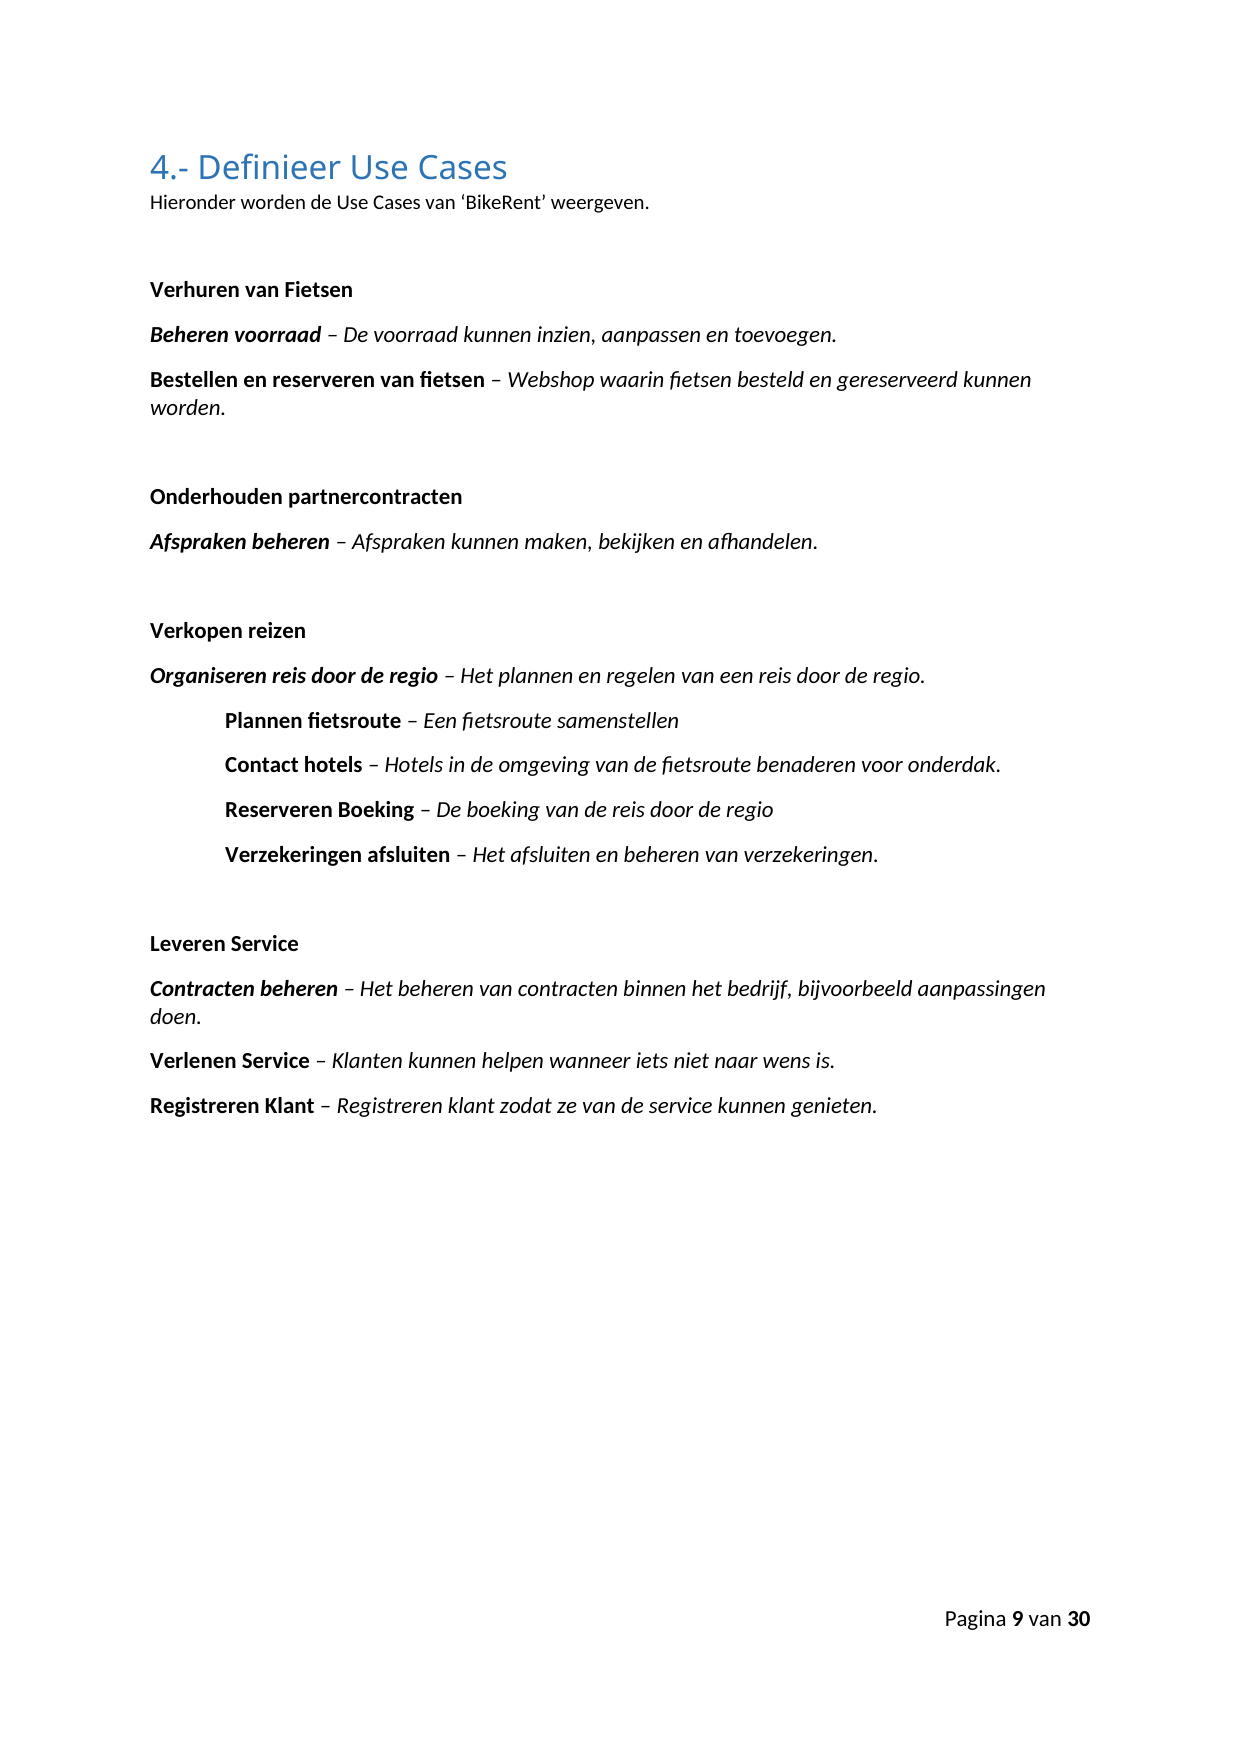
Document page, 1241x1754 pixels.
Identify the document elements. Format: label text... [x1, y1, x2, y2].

text Leveren Service [150, 929, 1090, 957]
text Hieronder worden de Use Cases van ‘BikeRent’ weergeven. [150, 189, 1090, 214]
subtitle 4.- Definieer Use Cases [150, 143, 1090, 189]
text Onderhouden partnercontracten [150, 482, 1090, 510]
text Contracten beheren – Het beheren van contracten binnen het bedrijf, bijvoorbeeld aanpassingen doen. [150, 974, 1090, 1030]
text Organiseren reis door de regio – Het plannen en regelen van een reis door de regio. [150, 661, 1090, 689]
text Afspraken beheren – Afspraken kunnen maken, bekijken en afhandelen. [150, 527, 1090, 555]
text Contact hotels – Hotels in de omgeving van de fietsroute benaderen voor onderdak. [150, 751, 1090, 778]
text Registreren Klant – Registreren klant zodat ze van de service kunnen genieten. [150, 1091, 1090, 1119]
text Beheren voorraad – De voorraad kunnen inzien, aanpassen en toevoegen. [150, 320, 1090, 348]
text Bestellen en reserveren van fietsen – Webshop waarin fietsen besteld en gereserveerd kunnen worden. [150, 365, 1090, 421]
text Verhuren van Fietsen [150, 276, 1090, 304]
text Reserveren Boeking – De boeking van de reis door de regio [150, 795, 1090, 823]
text Verkopen reizen [150, 616, 1090, 644]
text Verlenen Service – Klanten kunnen helpen wanneer iets niet naar wens is. [150, 1047, 1090, 1075]
text Plannen fietsroute – Een fietsroute samenstellen [150, 706, 1090, 734]
text Verzekeringen afsluiten – Het afsluiten en beheren van verzekeringen. [150, 840, 1090, 868]
